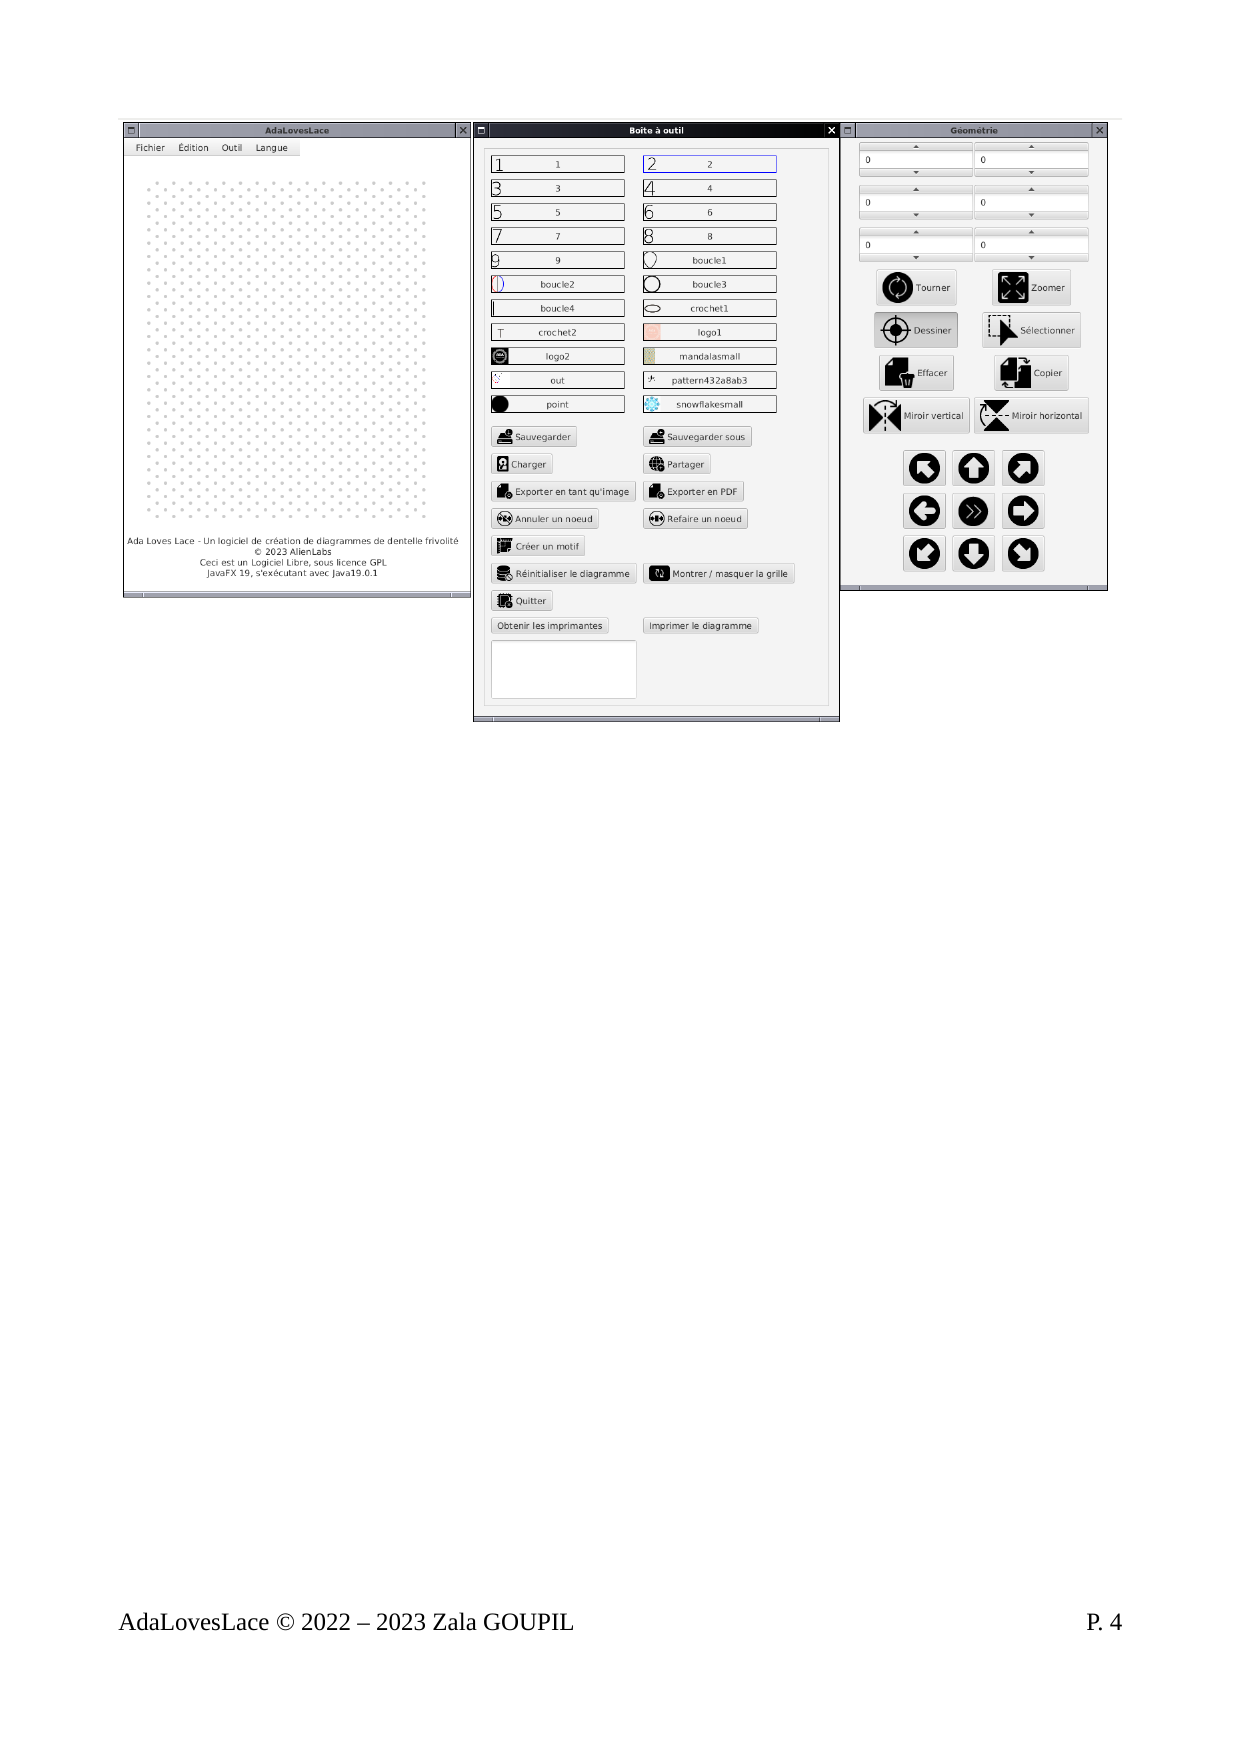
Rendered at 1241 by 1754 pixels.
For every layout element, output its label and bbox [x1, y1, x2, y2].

picture [118, 118, 1123, 739]
